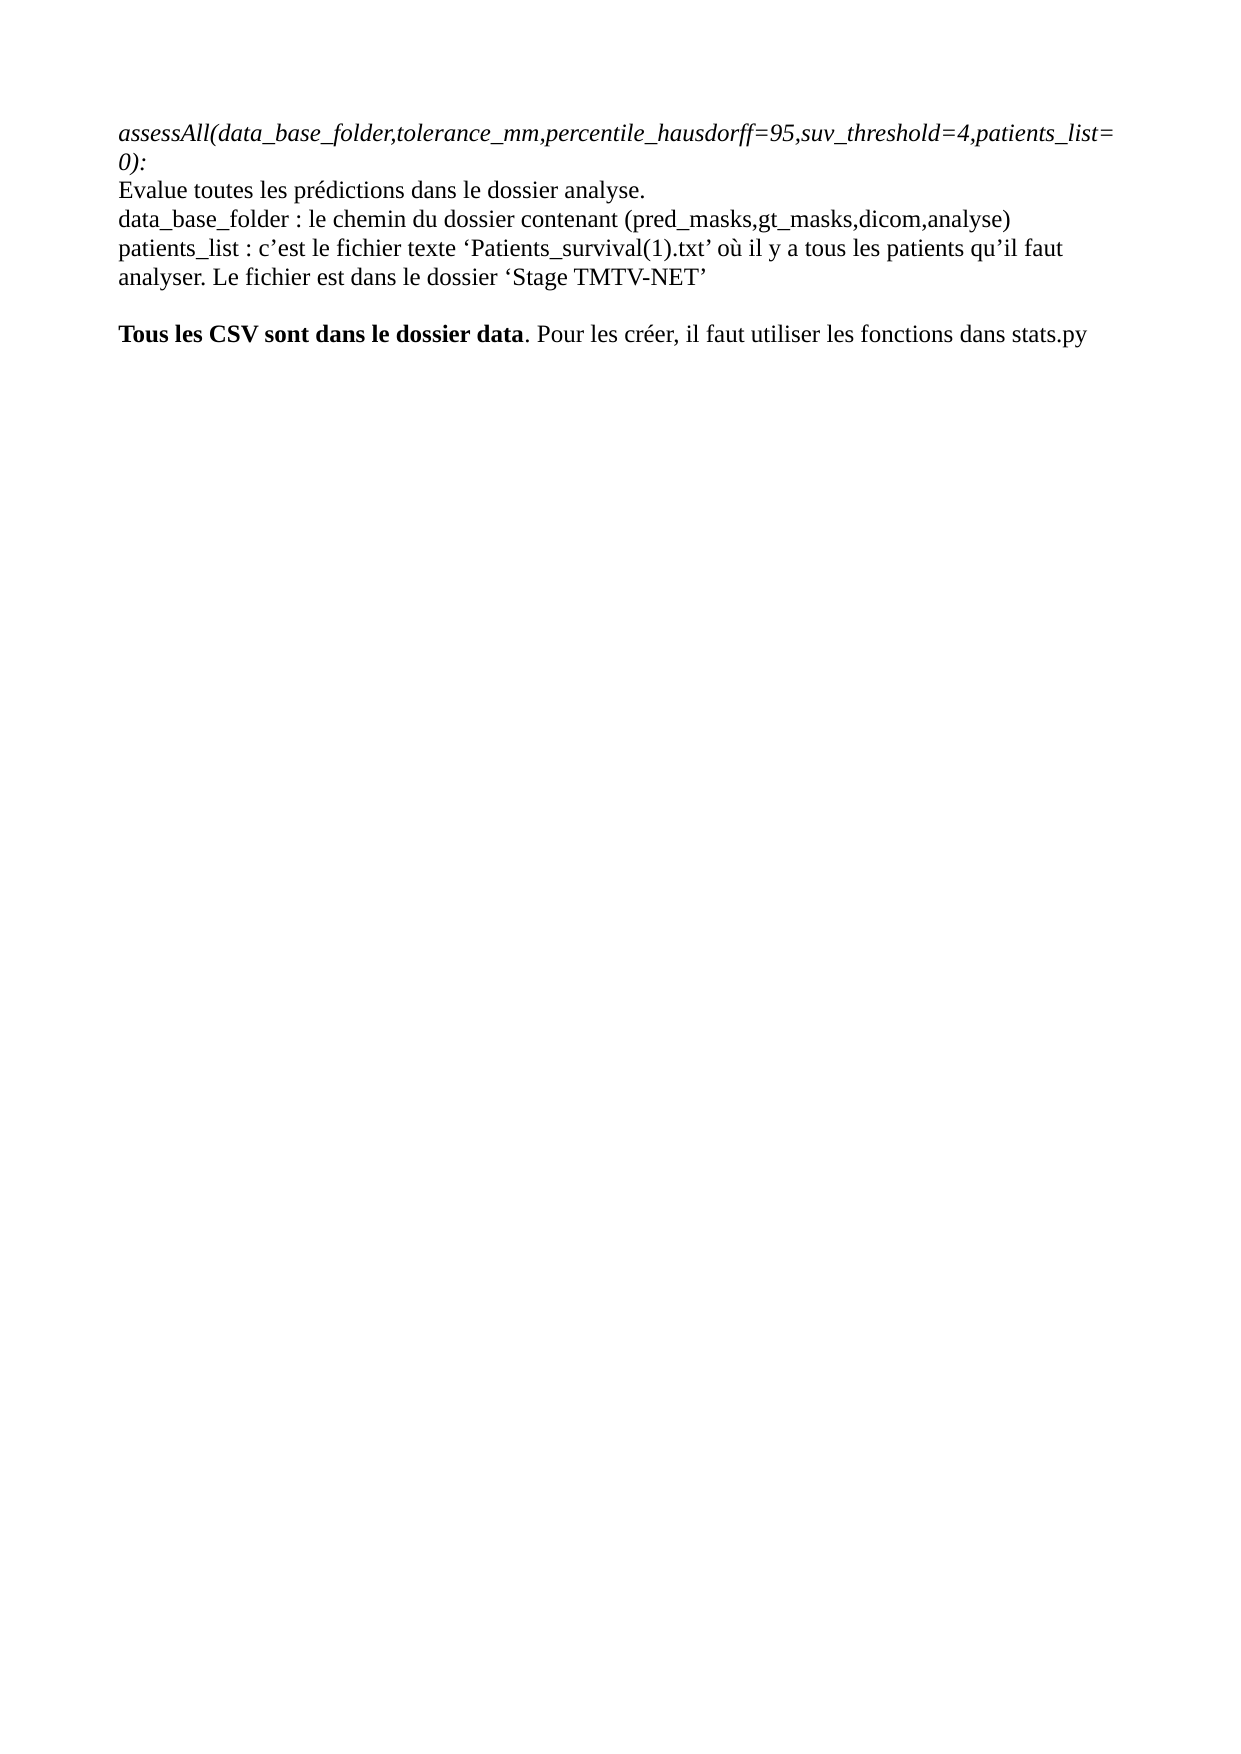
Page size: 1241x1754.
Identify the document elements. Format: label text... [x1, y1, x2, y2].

text Tous les CSV sont dans le dossier data. Pour les créer, il faut utiliser les fonctions dans stats.py [118, 319, 1122, 348]
text Evalue toutes les prédictions dans le dossier analyse. [118, 176, 1122, 204]
text patients_list : c’est le fichier texte ‘Patients_survival(1).txt’ où il y a tous les patients qu’il faut analyser. Le fichier est dans le dossier ‘Stage TMTV-NET’ [118, 233, 1122, 291]
text assessAll(data_base_folder,tolerance_mm,percentile_hausdorff=95,suv_threshold=4,patients_list=0): [118, 118, 1122, 176]
text data_base_folder : le chemin du dossier contenant (pred_masks,gt_masks,dicom,analyse) [118, 204, 1122, 233]
